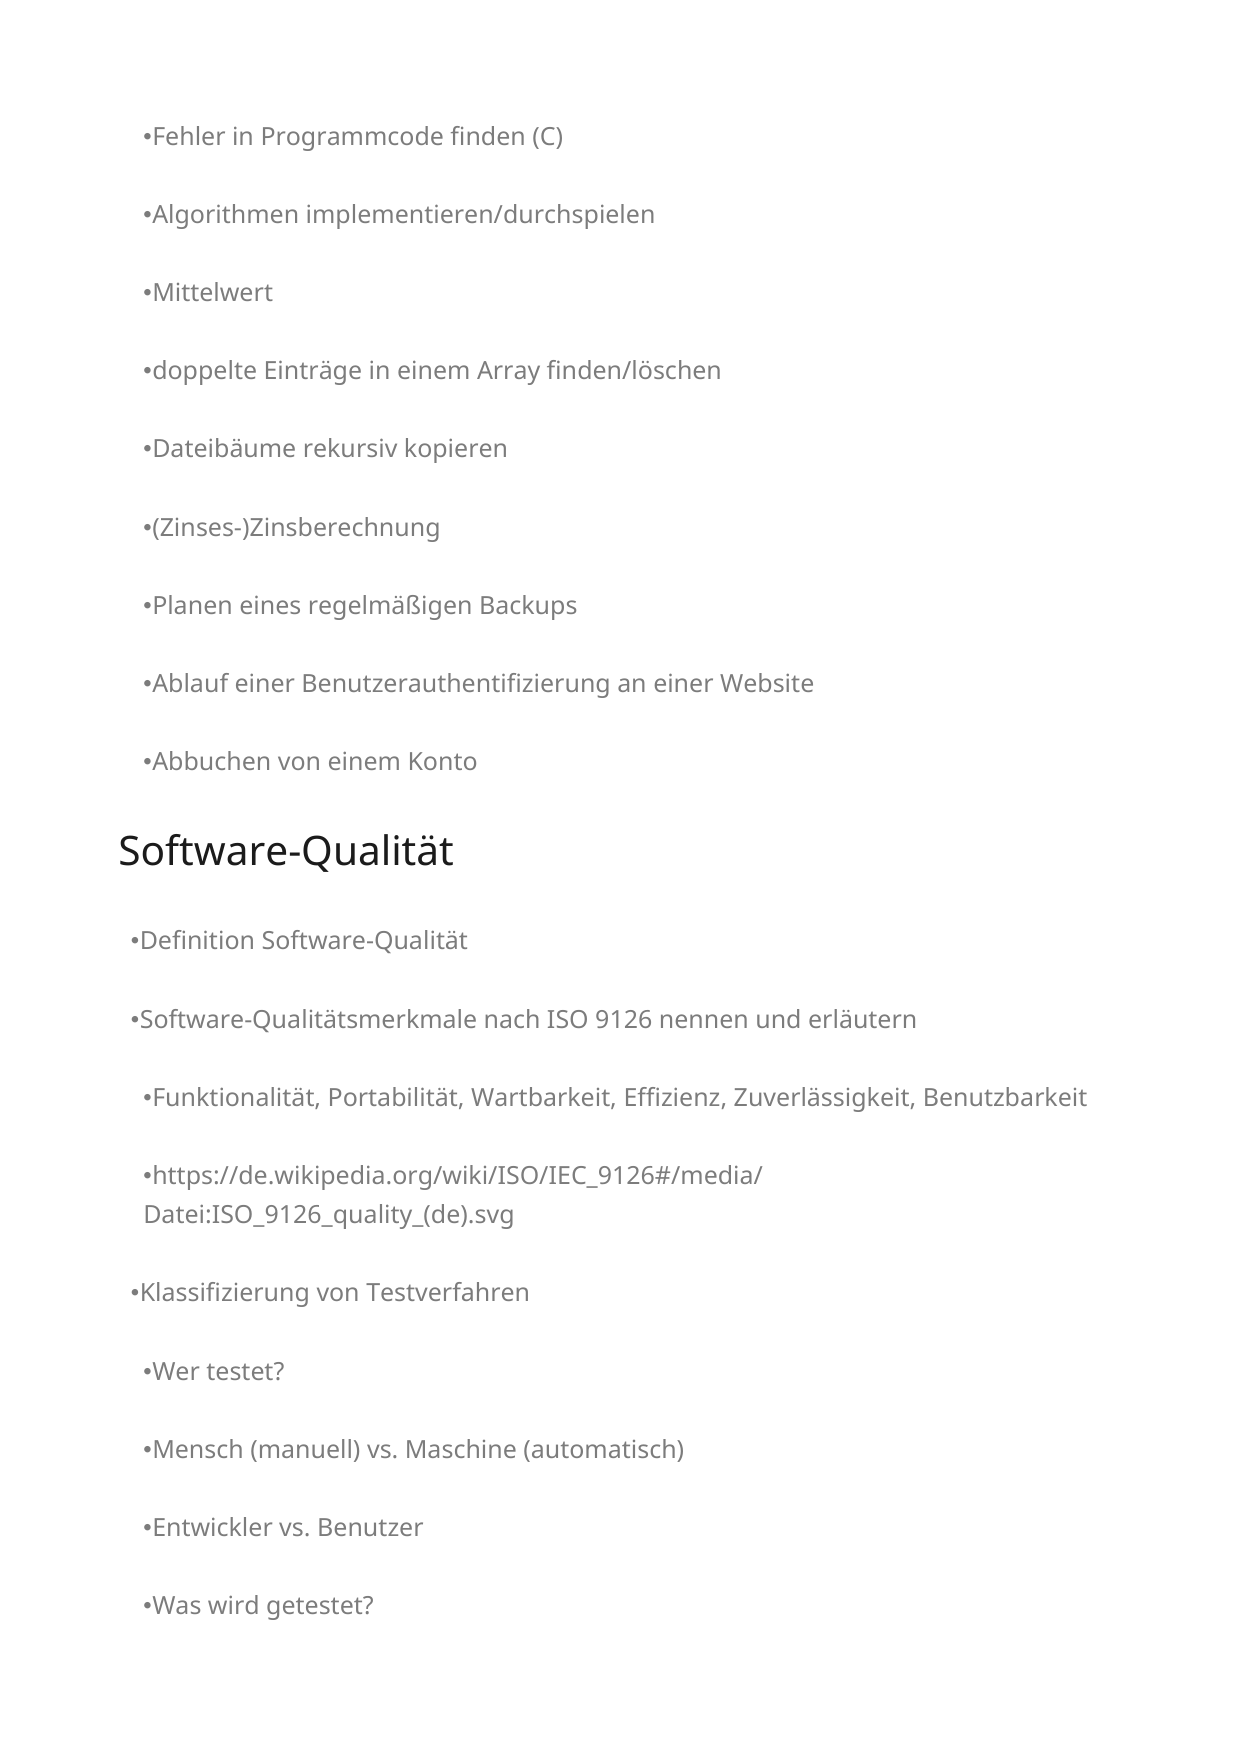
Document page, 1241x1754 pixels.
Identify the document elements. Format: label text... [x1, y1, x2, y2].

list doppelte Einträge in einem Array finden/löschen [118, 353, 1122, 387]
list Algorithmen implementieren/durchspielen [118, 196, 1122, 230]
list Mensch (manuell) vs. Maschine (automatisch) [118, 1432, 1122, 1466]
subtitle Software-Qualität [118, 822, 1122, 877]
list Definition Software-Qualität [118, 923, 1122, 957]
list Abbuchen von einem Konto [118, 744, 1122, 778]
list Fehler in Programmcode finden (C) [118, 118, 1122, 152]
list Klassifizierung von Testverfahren [118, 1275, 1122, 1309]
list Planen eines regelmäßigen Backups [118, 587, 1122, 622]
list Entwickler vs. Benutzer [118, 1510, 1122, 1544]
list (Zinses-)Zinsberechnung [118, 509, 1122, 543]
list Wer testet? [118, 1353, 1122, 1387]
list Mittelwert [118, 274, 1122, 309]
list Dateibäume rekursiv kopieren [118, 431, 1122, 465]
list Was wird getestet? [118, 1588, 1122, 1622]
list Software-Qualitätsmerkmale nach ISO 9126 nennen und erläutern [118, 1001, 1122, 1035]
list Funktionalität, Portabilität, Wartbarkeit, Effizienz, Zuverlässigkeit, Benutzbarkeit [118, 1079, 1122, 1113]
list https://de.wikipedia.org/wiki/ISO/IEC_9126#/media/Datei:ISO_9126_quality_(de).svg [118, 1158, 1122, 1231]
list Ablauf einer Benutzerauthentifizierung an einer Website [118, 666, 1122, 700]
